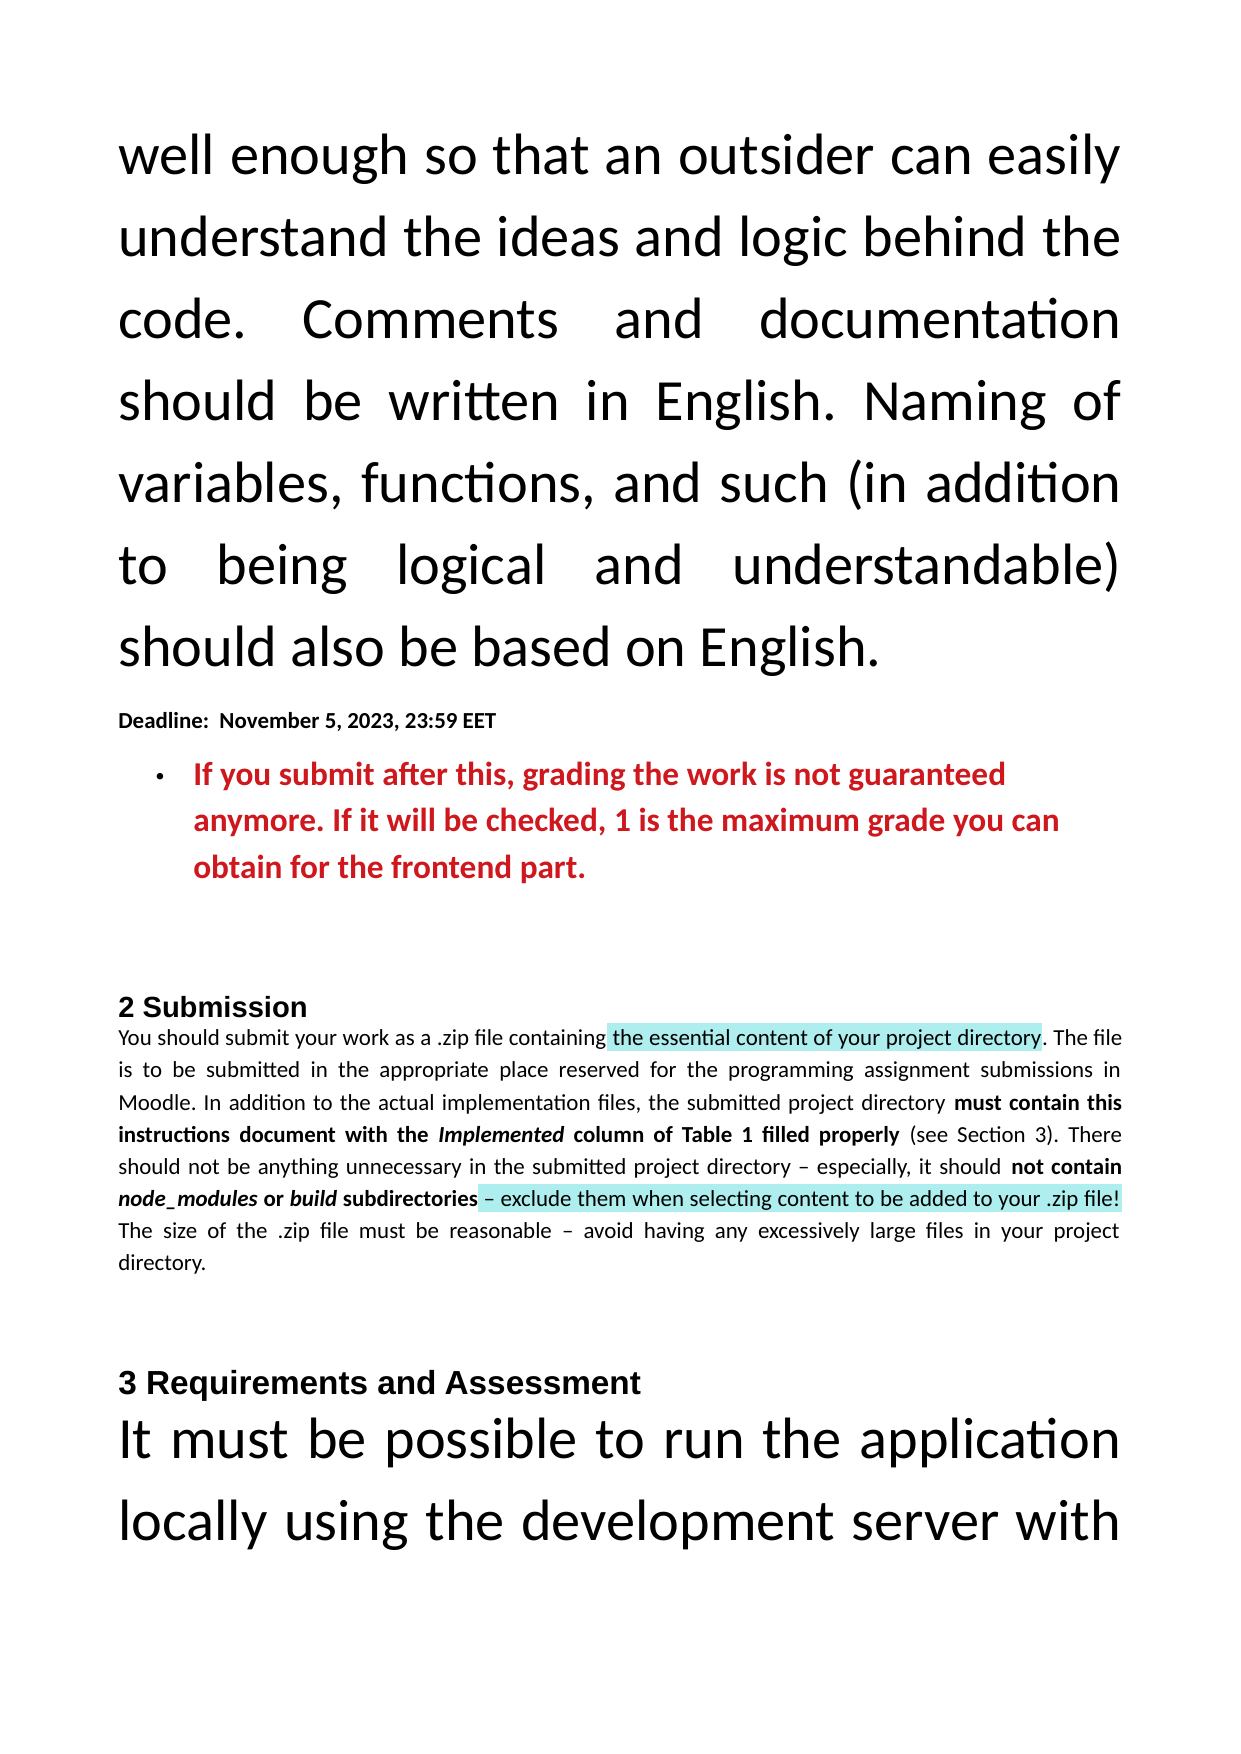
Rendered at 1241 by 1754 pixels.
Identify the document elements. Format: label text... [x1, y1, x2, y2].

subtitle 3 Requirements and Assessment [118, 1363, 1122, 1401]
text You should submit your work as a .zip file containing the essential content of your project directory. The file is to be submitted in the appropriate place reserved for the programming assignment submissions in Moodle. In addition to the actual implementation files, the submitted project directory must contain this instructions document with the Implemented column of Table 1 filled properly (see Section 3). There should not be anything unnecessary in the submitted project directory – especially, it should not contain node_modules or build subdirectories – exclude them when selecting content to be added to your .zip file! The size of the .zip file must be reasonable – avoid having any excessively large files in your project directory. [118, 1023, 1122, 1277]
text It must be possible to run the application locally using the development server with [118, 1401, 1122, 1554]
text well enough so that an outsider can easily understand the ideas and logic behind the code. Comments and documentation should be written in English. Naming of variables, functions, and such (in addition to being logical and understandable) should also be based on English. [118, 118, 1122, 681]
text Deadline: November 5, 2023, 23:59 EET [118, 706, 1122, 734]
subtitle 2 Submission [118, 990, 1122, 1023]
list If you submit after this, grading the work is not guaranteed anymore. If it will be checked, 1 is the maximum grade you can obtain for the frontend part. [156, 753, 1122, 887]
